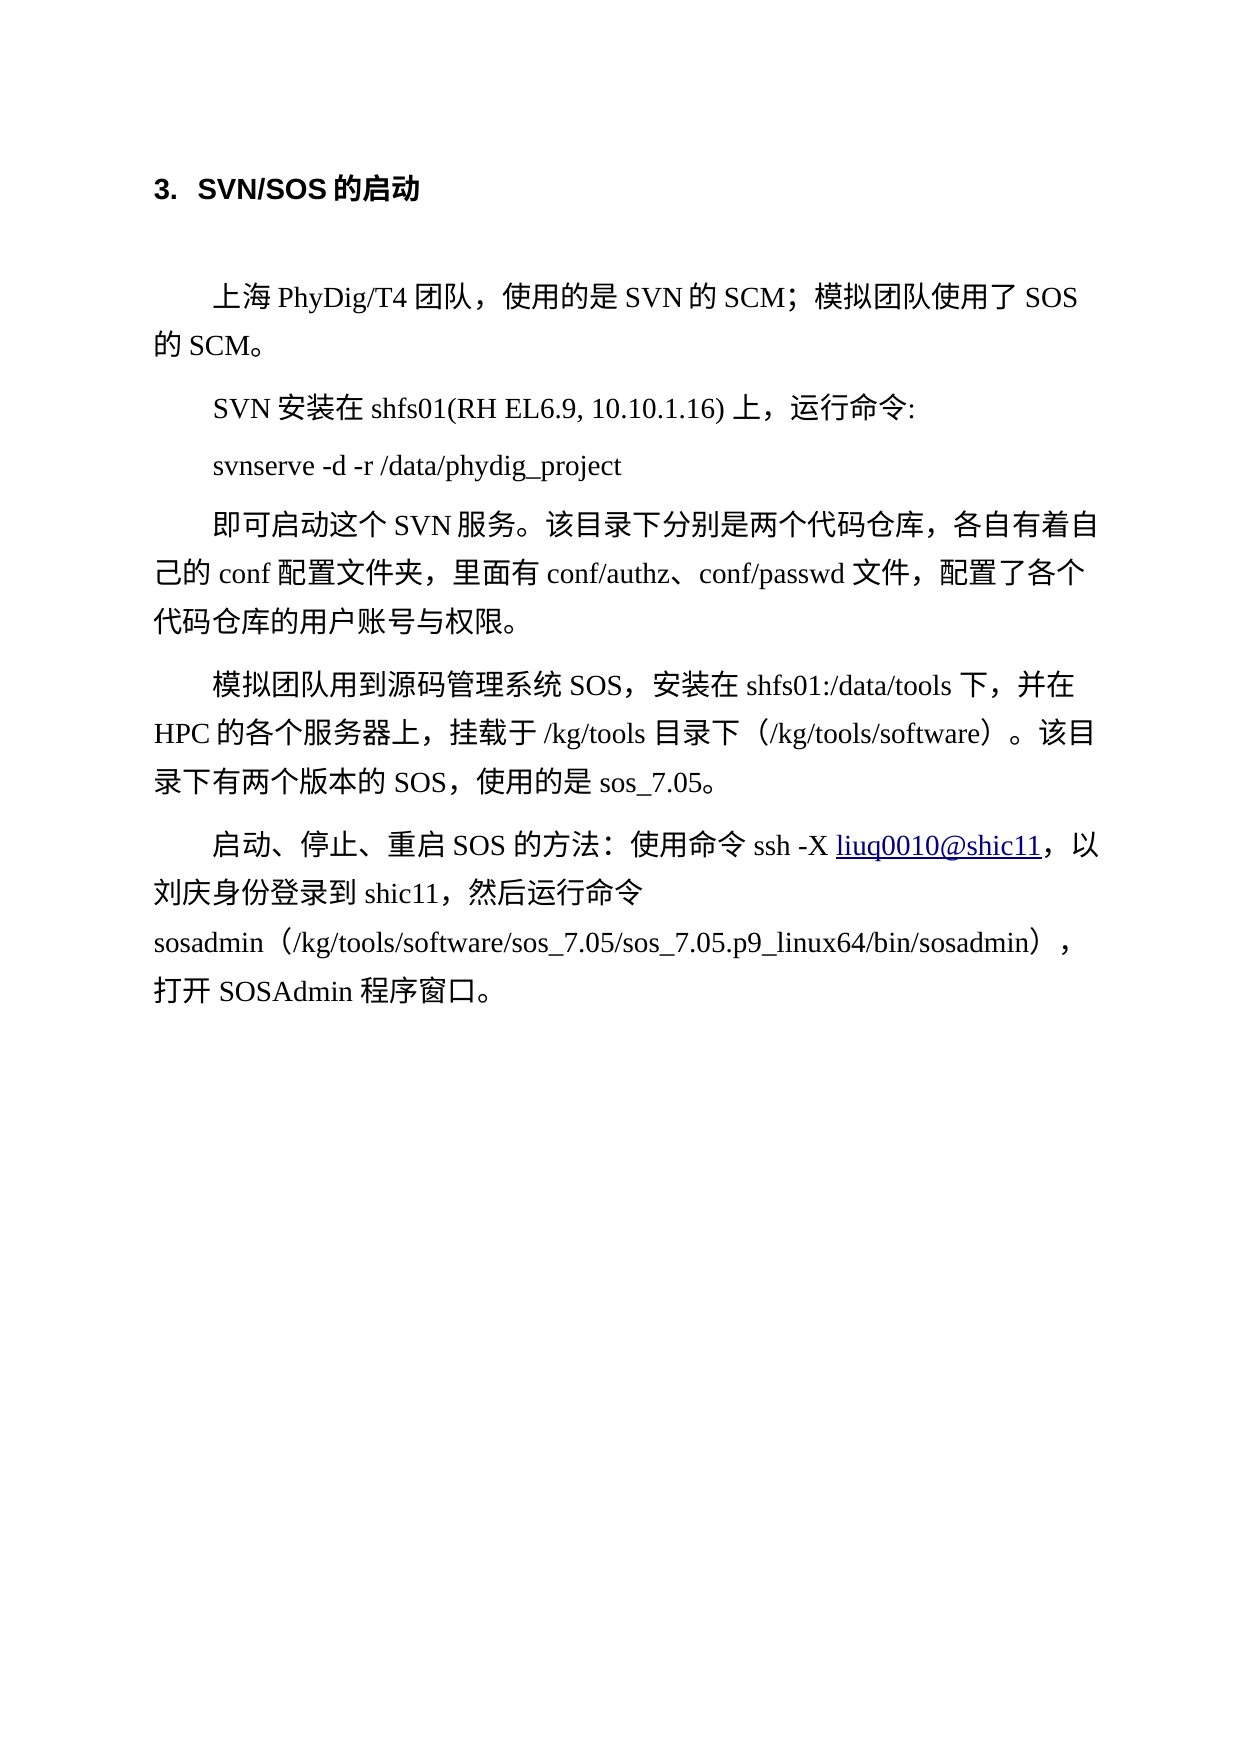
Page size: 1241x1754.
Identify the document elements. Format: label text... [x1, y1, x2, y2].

text 即可启动这个SVN服务。该目录下分别是两个代码仓库，各自有着自己的 conf 配置文件夹，里面有 conf/authz、conf/passwd 文件，配置了各个代码仓库的用户账号与权限。 [153, 501, 1110, 641]
text 模拟团队用到源码管理系统 SOS，安装在 shfs01:/data/tools 下，并在HPC的各个服务器上，挂载于 /kg/tools 目录下（/kg/tools/software）。该目录下有两个版本的 SOS，使用的是 sos_7.05。 [153, 661, 1110, 801]
text 上海 PhyDig/T4 团队，使用的是SVN的SCM；模拟团队使用了SOS的SCM。 [153, 273, 1110, 364]
text svnserve -d -r /data/phydig_project [153, 448, 1110, 482]
text 启动、停止、重启 SOS 的方法：使用命令 ssh -X liuq0010@shic11，以刘庆身份登录到 shic11，然后运行命令 sosadmin（/kg/tools/software/sos_7.05/sos_7.05.p9_linux64/bin/sosadmin），打开 SOSAdmin 程序窗口。 [153, 822, 1110, 1009]
subtitle SVN/SOS的启动 [153, 165, 1110, 208]
text SVN安装在 shfs01(RH EL6.9, 10.10.1.16) 上，运行命令: [153, 385, 1110, 427]
